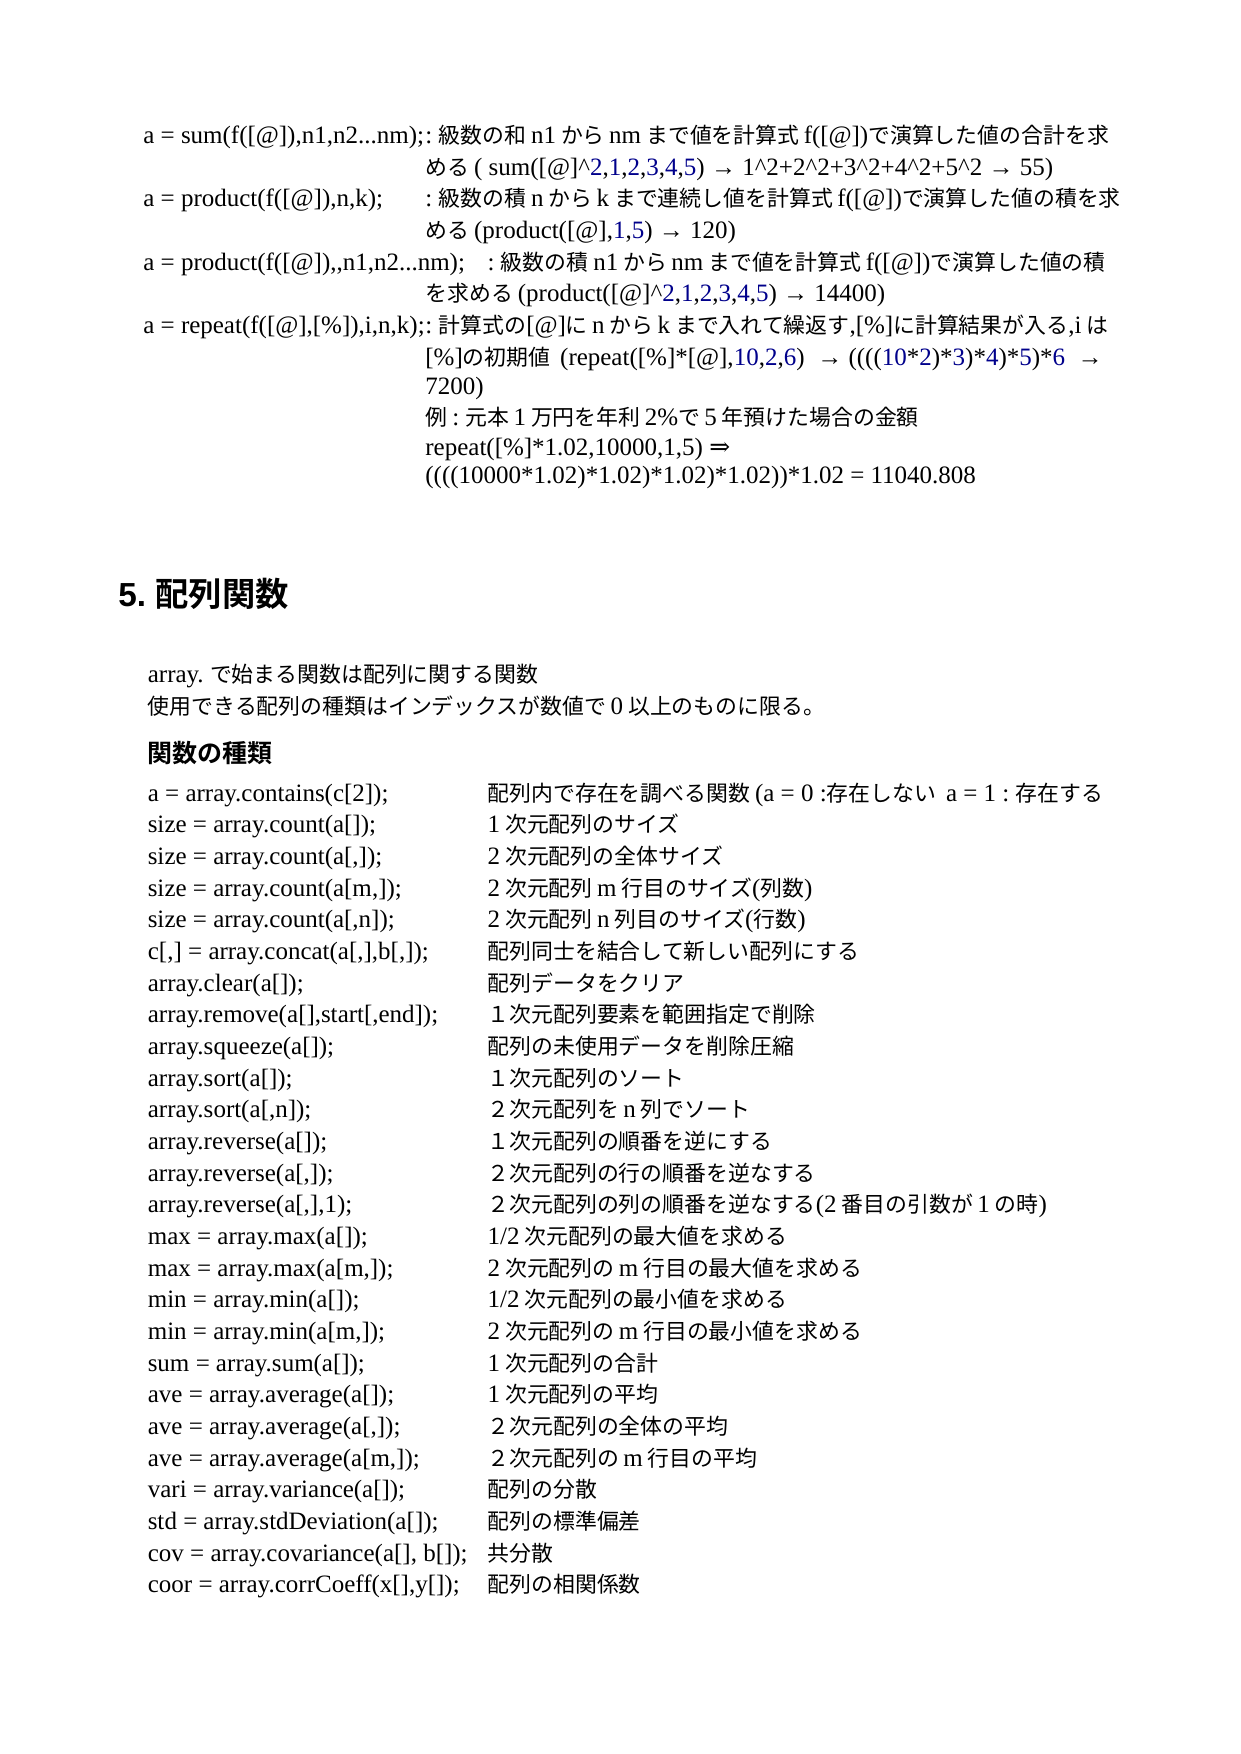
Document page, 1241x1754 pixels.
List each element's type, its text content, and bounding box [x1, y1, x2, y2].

text array.sort(a[,n]); ２次元配列をn列でソート [148, 1092, 1122, 1124]
text array.clear(a[]); 配列データをクリア [148, 966, 1122, 997]
text c[,] = array.concat(a[,],b[,]); 配列同士を結合して新しい配列にする [148, 934, 1122, 966]
text vari = array.variance(a[]); 配列の分散 [148, 1472, 1122, 1504]
text a = sum(f([@]),n1,n2...nm); : 級数の和 n1からnmまで値を計算式f([@])で演算した値の合計を求める ( sum([@]^2,1,2,3,4,5) → 1^2+2^2+3^2+4^2+5^2 → 55) [118, 118, 1122, 181]
text std = array.stdDeviation(a[]); 配列の標準偏差 [148, 1504, 1122, 1536]
text array.reverse(a[,],1); ２次元配列の列の順番を逆なする(2番目の引数が1の時) [148, 1187, 1122, 1219]
text array.sort(a[]); １次元配列のソート [148, 1061, 1122, 1092]
text array.remove(a[],start[,end]); １次元配列要素を範囲指定で削除 [148, 997, 1122, 1029]
text coor = array.corrCoeff(x[],y[]); 配列の相関係数 [148, 1567, 1122, 1599]
text a = product(f([@]),,n1,n2...nm); : 級数の積 n1からnmまで値を計算式f([@])で演算した値の積を求める (product([@]^2,1,2,3,4,5) → 14400) [118, 245, 1122, 308]
text ave = array.average(a[]); 1次元配列の平均 [148, 1377, 1122, 1409]
text 使用できる配列の種類はインデックスが数値で0以上のものに限る。 [148, 689, 1122, 721]
text ave = array.average(a[m,]); ２次元配列のm行目の平均 [148, 1441, 1122, 1472]
text cov = array.covariance(a[], b[]); 共分散 [148, 1536, 1122, 1567]
text ave = array.average(a[,]); ２次元配列の全体の平均 [148, 1409, 1122, 1441]
text a = repeat(f([@],[%]),i,n,k); : 計算式の[@]にnからkまで入れて繰返す,[%]に計算結果が入る,iは[%]の初期値 (repeat([%]*[@],10,2,6) → ((((10*2)*3)*4)*5)*6 → 7200) [118, 308, 1122, 400]
text a = product(f([@]),n,k); : 級数の積 nからkまで連続し値を計算式f([@])で演算した値の積を求める (product([@],1,5) → 120) [118, 181, 1122, 245]
text size = array.count(a[]); 1次元配列のサイズ [148, 807, 1122, 839]
subtitle 5. 配列関数 [118, 568, 1122, 616]
text size = array.count(a[,n]); 2次元配列n列目のサイズ(行数) [148, 902, 1122, 934]
text max = array.max(a[]); 1/2次元配列の最大値を求める [148, 1219, 1122, 1251]
subtitle 関数の種類 [148, 733, 1122, 769]
text a = array.contains(c[2]); 配列内で存在を調べる関数 (a = 0 :存在しない a = 1 : 存在する [148, 776, 1122, 807]
text size = array.count(a[,]); 2次元配列の全体サイズ [148, 839, 1122, 871]
text array.reverse(a[,]); ２次元配列の行の順番を逆なする [148, 1156, 1122, 1187]
text 例 : 元本1万円を年利2%で5年預けた場合の金額 repeat([%]*1.02,10000,1,5) ⇒ ((((10000*1.02)*1.02)*1.02)*1.02))*1.02 = 11040.808 [118, 400, 1122, 489]
text array. で始まる関数は配列に関する関数 [148, 657, 1122, 689]
text min = array.min(a[m,]); 2次元配列のm行目の最小値を求める [148, 1314, 1122, 1346]
text min = array.min(a[]); 1/2次元配列の最小値を求める [148, 1282, 1122, 1314]
text size = array.count(a[m,]); 2次元配列m行目のサイズ(列数) [148, 871, 1122, 902]
text array.squeeze(a[]); 配列の未使用データを削除圧縮 [148, 1029, 1122, 1061]
text max = array.max(a[m,]); 2次元配列のm行目の最大値を求める [148, 1251, 1122, 1282]
text sum = array.sum(a[]); 1次元配列の合計 [148, 1346, 1122, 1377]
text array.reverse(a[]); １次元配列の順番を逆にする [148, 1124, 1122, 1156]
